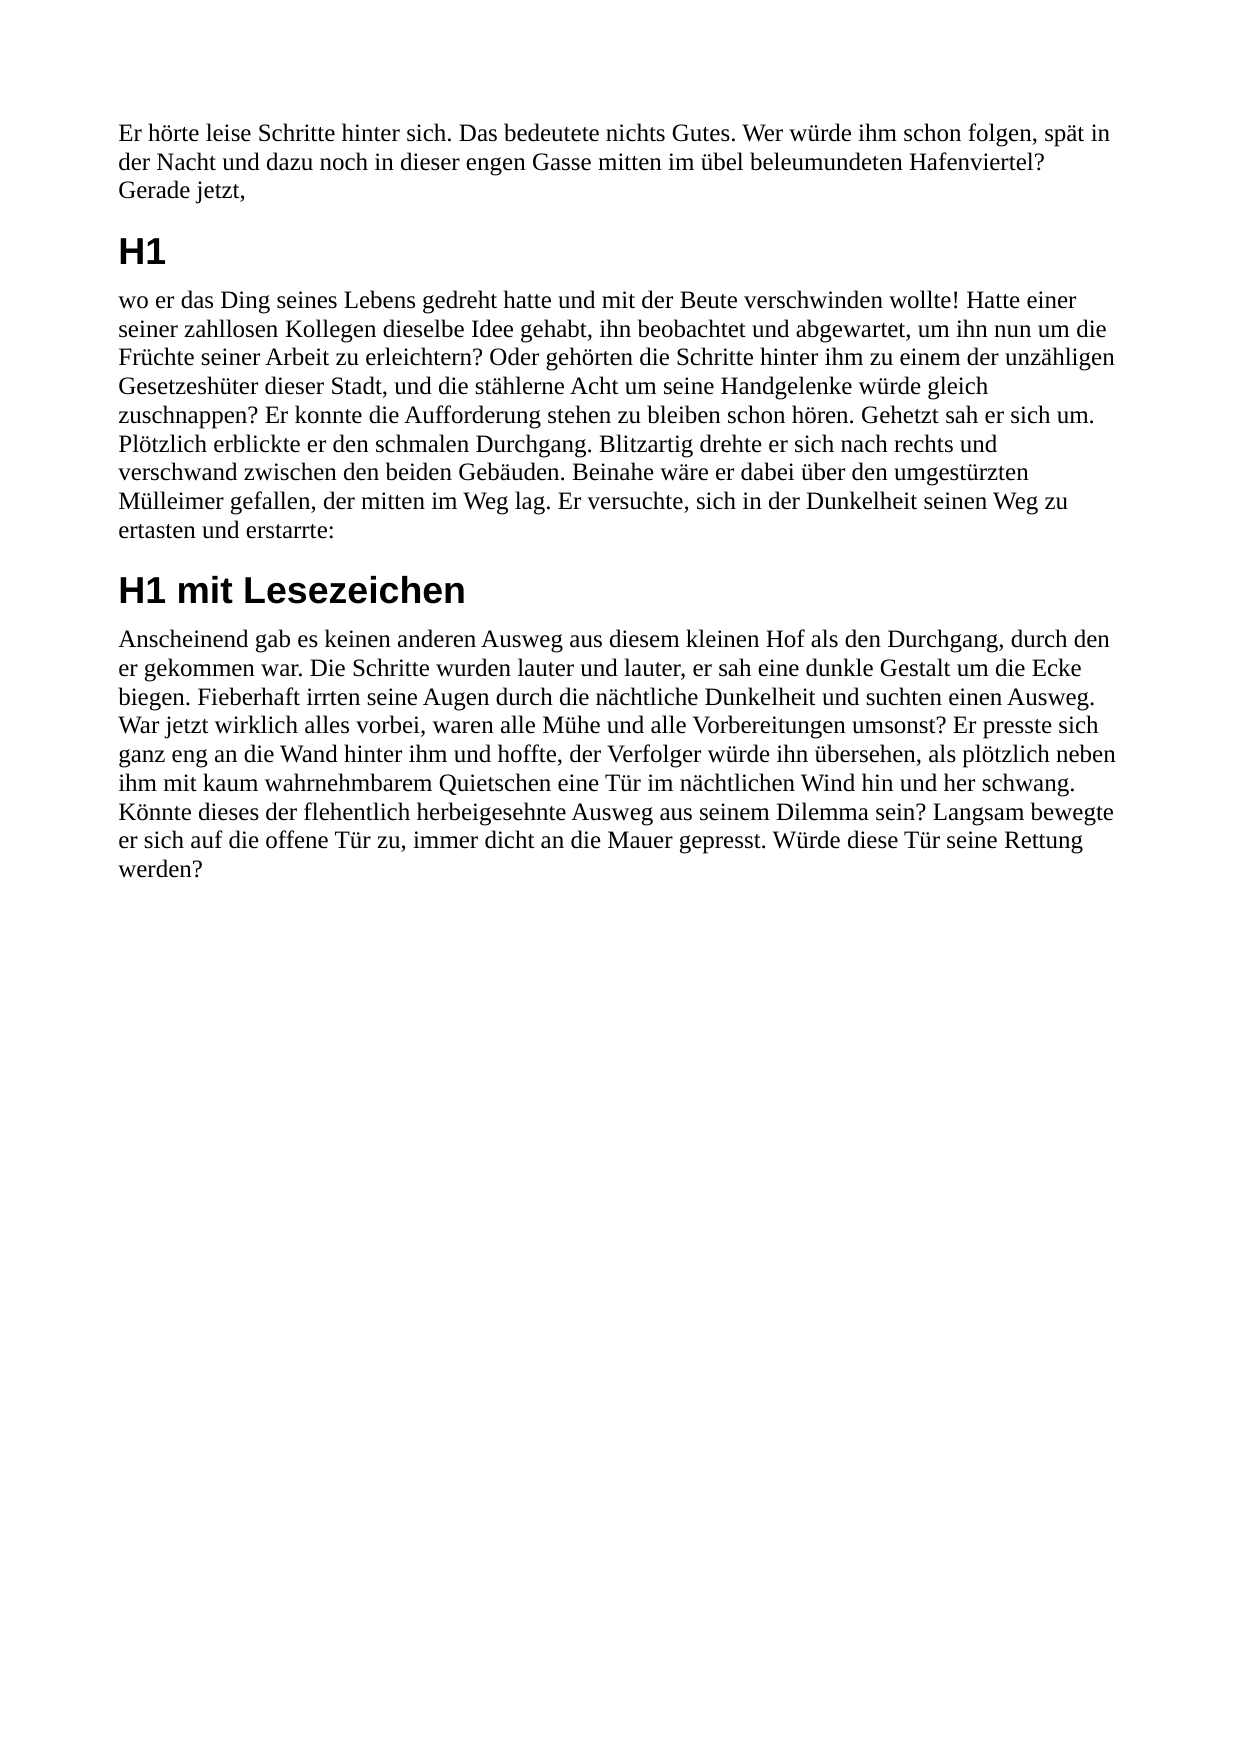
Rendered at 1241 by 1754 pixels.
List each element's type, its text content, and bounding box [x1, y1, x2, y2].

text Anscheinend gab es keinen anderen Ausweg aus diesem kleinen Hof als den Durchgang, durch den er gekommen war. Die Schritte wurden lauter und lauter, er sah eine dunkle Gestalt um die Ecke biegen. Fieberhaft irrten seine Augen durch die nächtliche Dunkelheit und suchten einen Ausweg. War jetzt wirklich alles vorbei, waren alle Mühe und alle Vorbereitungen umsonst? Er presste sich ganz eng an die Wand hinter ihm und hoffte, der Verfolger würde ihn übersehen, als plötzlich neben ihm mit kaum wahrnehmbarem Quietschen eine Tür im nächtlichen Wind hin und her schwang. Könnte dieses der flehentlich herbeigesehnte Ausweg aus seinem Dilemma sein? Langsam bewegte er sich auf die offene Tür zu, immer dicht an die Mauer gepresst. Würde diese Tür seine Rettung werden? [118, 624, 1122, 883]
text wo er das Ding seines Lebens gedreht hatte und mit der Beute verschwinden wollte! Hatte einer seiner zahllosen Kollegen dieselbe Idee gehabt, ihn beobachtet und abgewartet, um ihn nun um die Früchte seiner Arbeit zu erleichtern? Oder gehörten die Schritte hinter ihm zu einem der unzähligen Gesetzeshüter dieser Stadt, und die stählerne Acht um seine Handgelenke würde gleich zuschnappen? Er konnte die Aufforderung stehen zu bleiben schon hören. Gehetzt sah er sich um. Plötzlich erblickte er den schmalen Durchgang. Blitzartig drehte er sich nach rechts und verschwand zwischen den beiden Gebäuden. Beinahe wäre er dabei über den umgestürzten Mülleimer gefallen, der mitten im Weg lag. Er versuchte, sich in der Dunkelheit seinen Weg zu ertasten und erstarrte: [118, 285, 1122, 544]
subtitle H1 mit Lesezeichen [118, 569, 1122, 612]
subtitle H1 [118, 229, 1122, 272]
text Er hörte leise Schritte hinter sich. Das bedeutete nichts Gutes. Wer würde ihm schon folgen, spät in der Nacht und dazu noch in dieser engen Gasse mitten im übel beleumundeten Hafenviertel? Gerade jetzt, [118, 118, 1122, 204]
